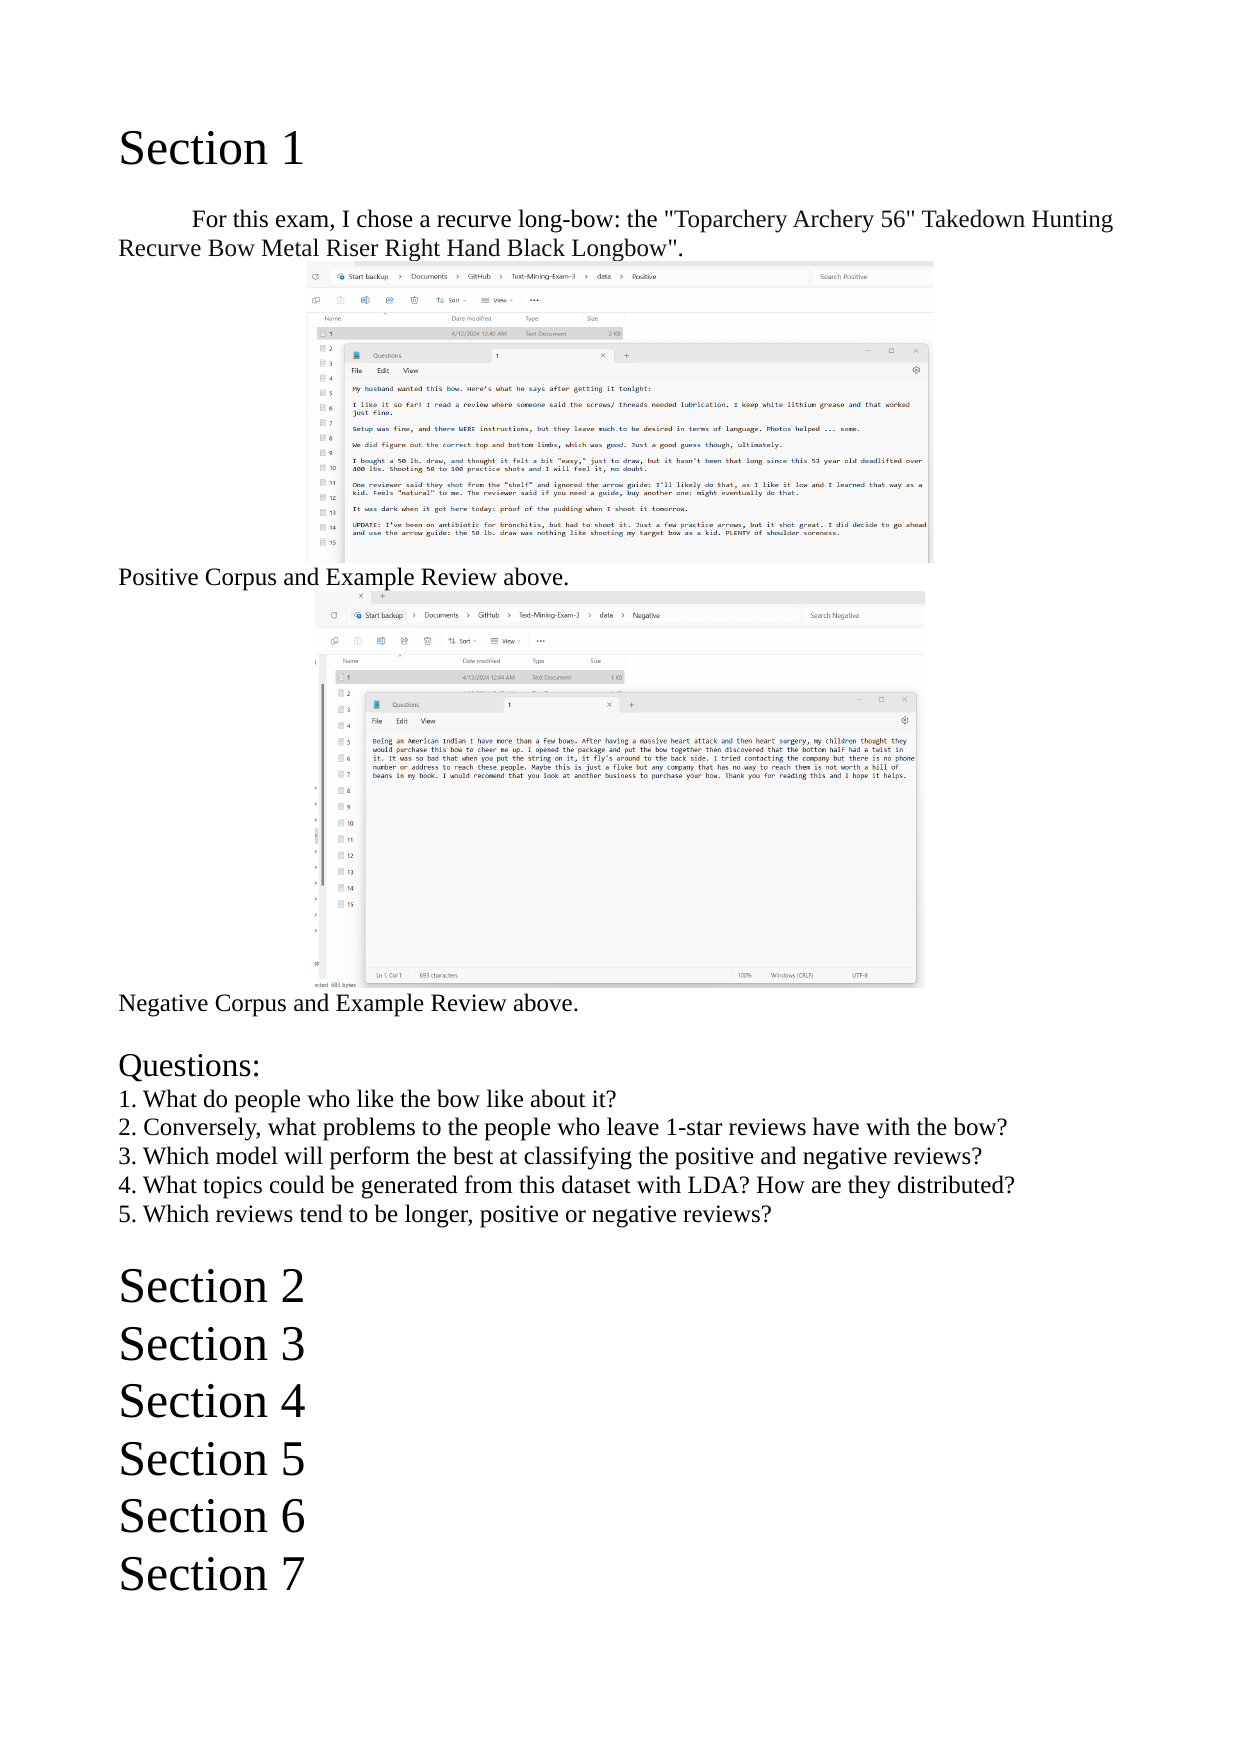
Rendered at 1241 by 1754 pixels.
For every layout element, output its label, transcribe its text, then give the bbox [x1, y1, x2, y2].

text For this exam, I chose a recurve long-bow: the "Toparchery Archery 56" Takedown Hunting Recurve Bow Metal Riser Right Hand Black Longbow". [118, 204, 1122, 262]
text 1. What do people who like the bow like about it? [118, 1084, 1122, 1112]
text 4. What topics could be generated from this dataset with LDA? How are they distributed? [118, 1170, 1122, 1199]
text Questions: [118, 1045, 1122, 1084]
text Negative Corpus and Example Review above. [118, 591, 1122, 1017]
text 5. Which reviews tend to be longer, positive or negative reviews? [118, 1199, 1122, 1227]
text 2. Conversely, what problems to the people who leave 1-star reviews have with the bow? [118, 1112, 1122, 1141]
text Section 4 [118, 1371, 1122, 1429]
text Section 3 [118, 1314, 1122, 1371]
text Section 2 [118, 1256, 1122, 1314]
picture [306, 261, 934, 563]
text Section 5 [118, 1429, 1122, 1486]
text Section 7 [118, 1544, 1122, 1601]
text Section 6 [118, 1486, 1122, 1544]
picture [314, 591, 926, 988]
text Section 1 [118, 118, 1122, 176]
text 3. Which model will perform the best at classifying the positive and negative reviews? [118, 1141, 1122, 1170]
text Positive Corpus and Example Review above. [118, 262, 1122, 591]
